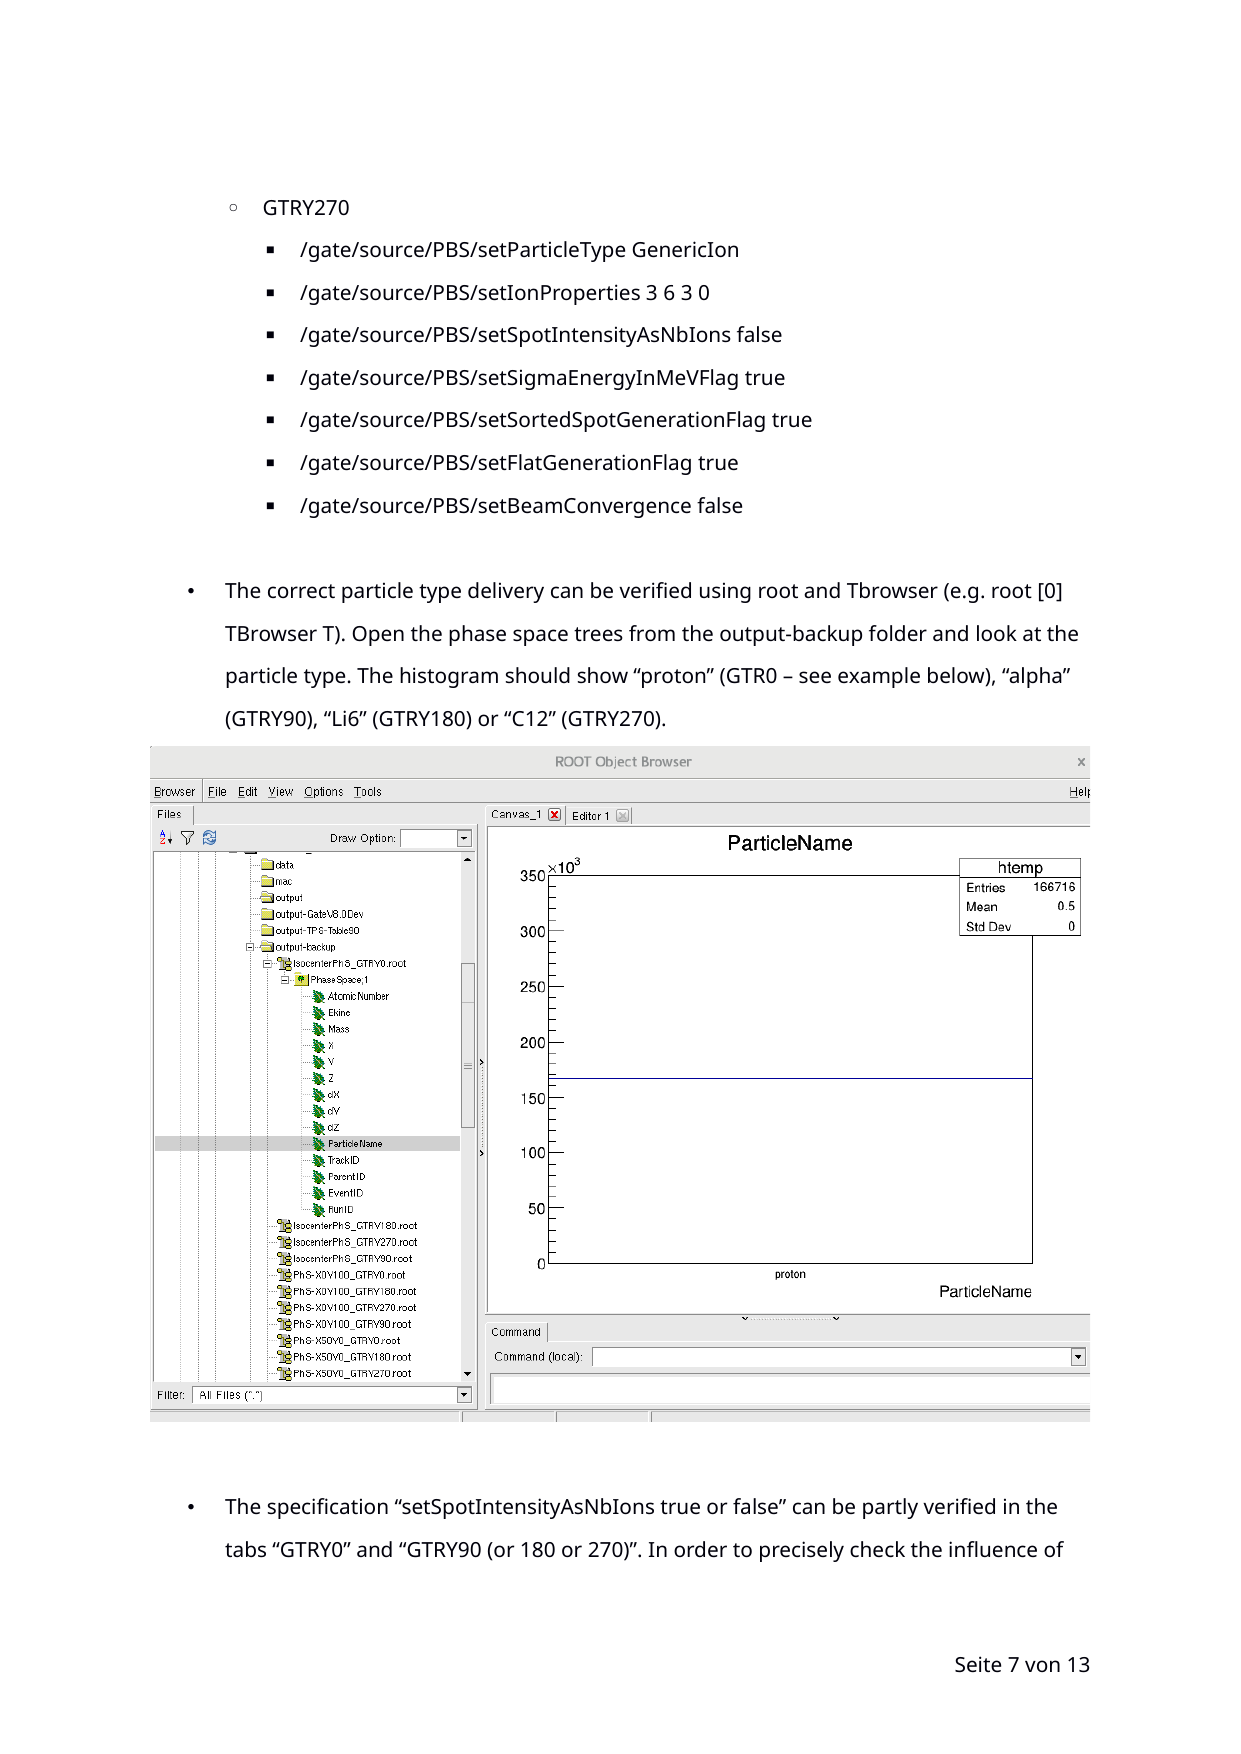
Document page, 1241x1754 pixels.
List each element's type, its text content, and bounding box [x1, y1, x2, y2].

list /gate/source/PBS/setSigmaEnergyInMeVFlag true [262, 363, 1090, 391]
list The correct particle type delivery can be verified using root and Tbrowser (e.g. root [0] TBrowser T). Open the phase space trees from the output-backup folder and look at the particle type. The histogram should show “proton” (GTR0 – see example below), “alpha” (GTRY90), “Li6” (GTRY180) or “C12” (GTRY270). [187, 576, 1090, 732]
list /gate/source/PBS/setSortedSpotGenerationFlag true [262, 406, 1090, 434]
list /gate/source/PBS/setFlatGenerationFlag true [262, 448, 1090, 477]
list /gate/source/PBS/setIonProperties 3 6 3 0 [262, 278, 1090, 306]
list /gate/source/PBS/setParticleType GenericIon [262, 235, 1090, 264]
list /gate/source/PBS/setSpotIntensityAsNbIons false [262, 320, 1090, 349]
list /gate/source/PBS/setBeamConvergence false [262, 491, 1090, 519]
list GTRY270 [225, 193, 1090, 221]
picture [150, 746, 1091, 1422]
list The specification “setSpotIntensityAsNbIons true or false” can be partly verified in the tabs “GTRY0” and “GTRY90 (or 180 or 270)”. In order to precisely check the influence of [187, 1492, 1090, 1563]
